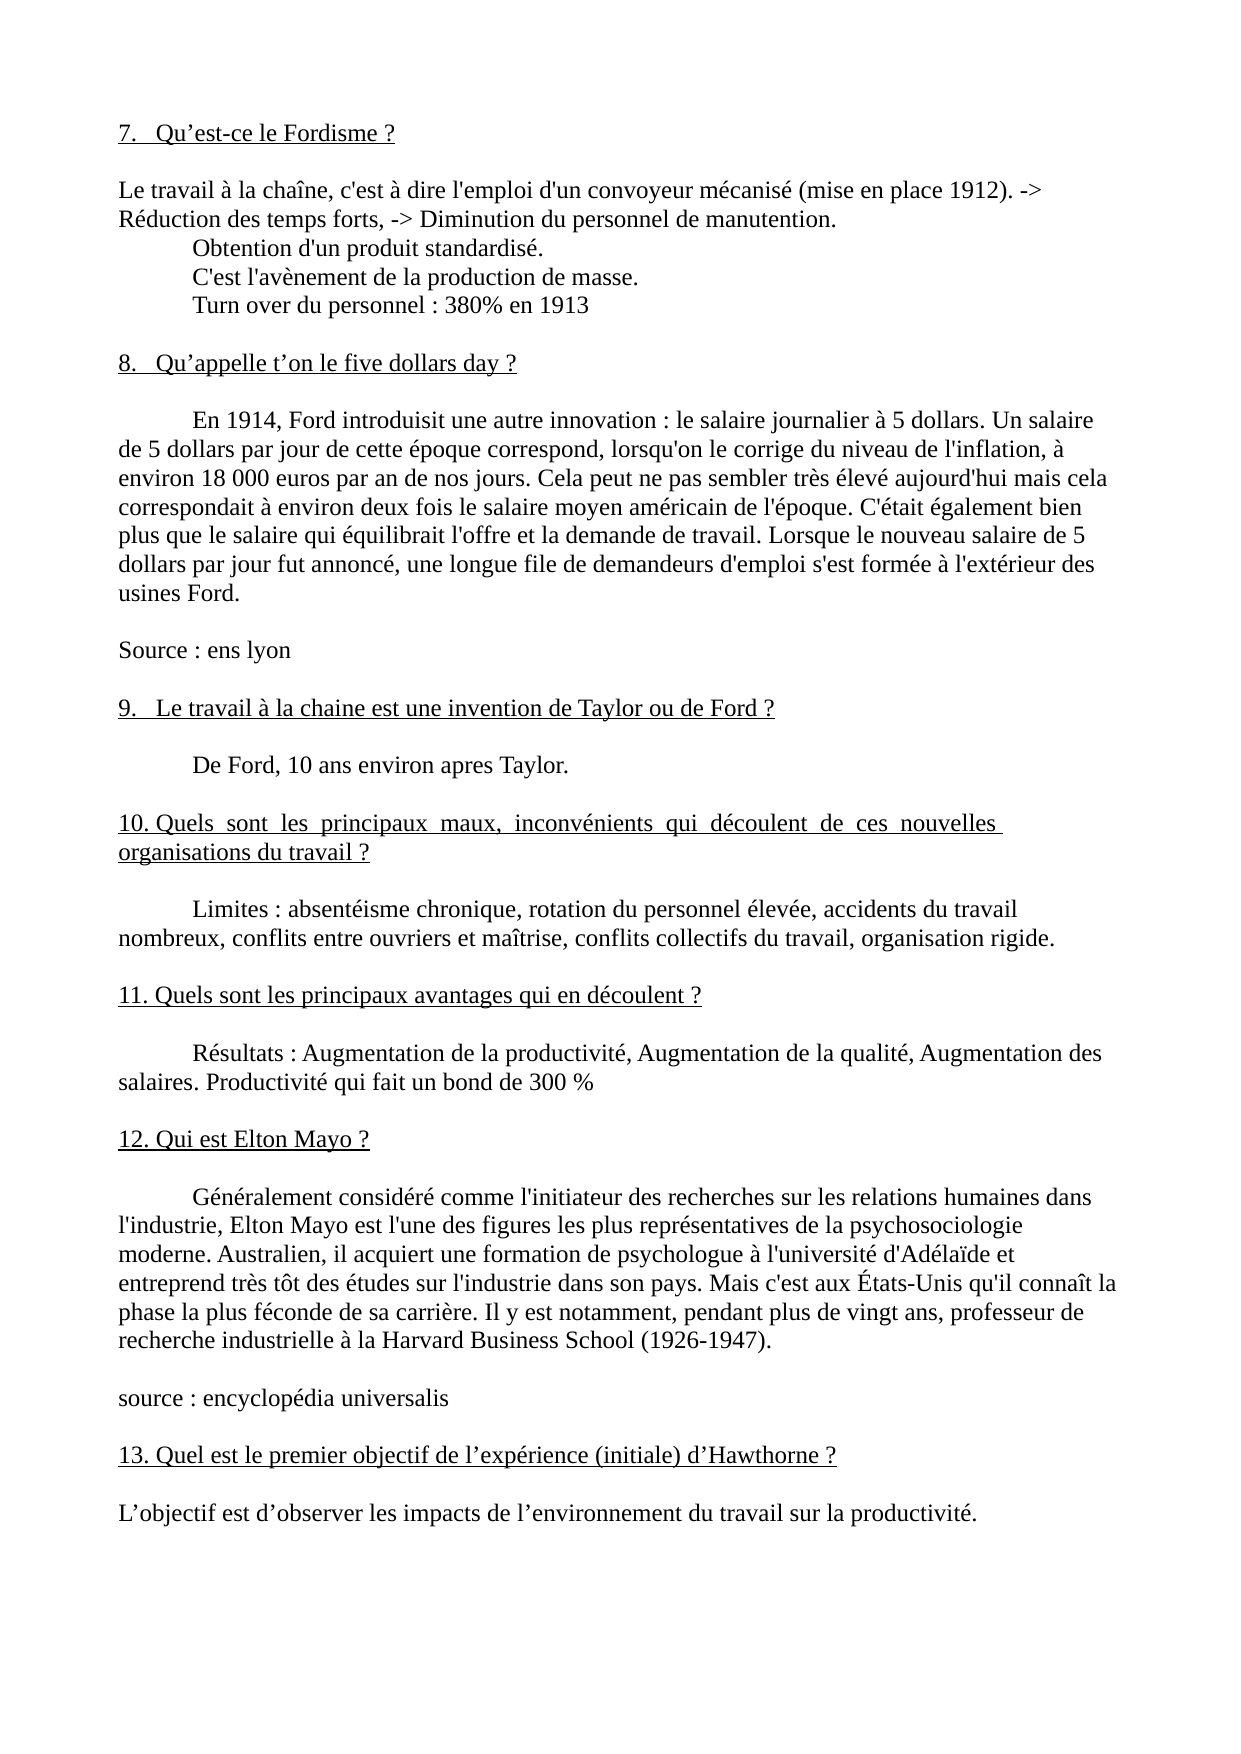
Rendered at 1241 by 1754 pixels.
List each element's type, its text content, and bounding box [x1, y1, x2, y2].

text Résultats : Augmentation de la productivité, Augmentation de la qualité, Augmentation des salaires. Productivité qui fait un bond de 300 % [118, 1038, 1122, 1096]
text Généralement considéré comme l'initiateur des recherches sur les relations humaines dans l'industrie, Elton Mayo est l'une des figures les plus représentatives de la psychosociologie moderne. Australien, il acquiert une formation de psychologue à l'université d'Adélaïde et entreprend très tôt des études sur l'industrie dans son pays. Mais c'est aux États-Unis qu'il connaît la phase la plus féconde de sa carrière. Il y est notamment, pendant plus de vingt ans, professeur de recherche industrielle à la Harvard Business School (1926-1947). [118, 1182, 1122, 1354]
text 7. Qu’est-ce le Fordisme ? [118, 118, 1122, 147]
text Le travail à la chaîne, c'est à dire l'emploi d'un convoyeur mécanisé (mise en place 1912). -> Réduction des temps forts, -> Diminution du personnel de manutention. [118, 176, 1122, 233]
text L’objectif est d’observer les impacts de l’environnement du travail sur la productivité. [118, 1498, 1122, 1527]
text 11. Quels sont les principaux avantages qui en découlent ? [118, 981, 1122, 1009]
text Source : ens lyon [118, 636, 1122, 664]
text En 1914, Ford introduisit une autre innovation : le salaire journalier à 5 dollars. Un salaire de 5 dollars par jour de cette époque correspond, lorsqu'on le corrige du niveau de l'inflation, à environ 18 000 euros par an de nos jours. Cela peut ne pas sembler très élevé aujourd'hui mais cela correspondait à environ deux fois le salaire moyen américain de l'époque. C'était également bien plus que le salaire qui équilibrait l'offre et la demande de travail. Lorsque le nouveau salaire de 5 dollars par jour fut annoncé, une longue file de demandeurs d'emploi s'est formée à l'extérieur des usines Ford. [118, 406, 1122, 607]
text 12. Qui est Elton Mayo ? [118, 1124, 1122, 1153]
text Limites : absentéisme chronique, rotation du personnel élevée, accidents du travail nombreux, conflits entre ouvriers et maîtrise, conflits collectifs du travail, organisation rigide. [118, 894, 1122, 952]
text Obtention d'un produit standardisé. [118, 233, 1122, 262]
text 10. Quels sont les principaux maux, inconvénients qui découlent de ces nouvelles organisations du travail ? [118, 808, 1122, 866]
text 13. Quel est le premier objectif de l’expérience (initiale) d’Hawthorne ? [118, 1441, 1122, 1469]
text C'est l'avènement de la production de masse. [118, 262, 1122, 291]
text 8. Qu’appelle t’on le five dollars day ? [118, 348, 1122, 377]
text 9. Le travail à la chaine est une invention de Taylor ou de Ford ? [118, 693, 1122, 722]
text source : encyclopédia universalis [118, 1383, 1122, 1412]
text De Ford, 10 ans environ apres Taylor. [118, 751, 1122, 779]
text Turn over du personnel : 380% en 1913 [118, 291, 1122, 319]
